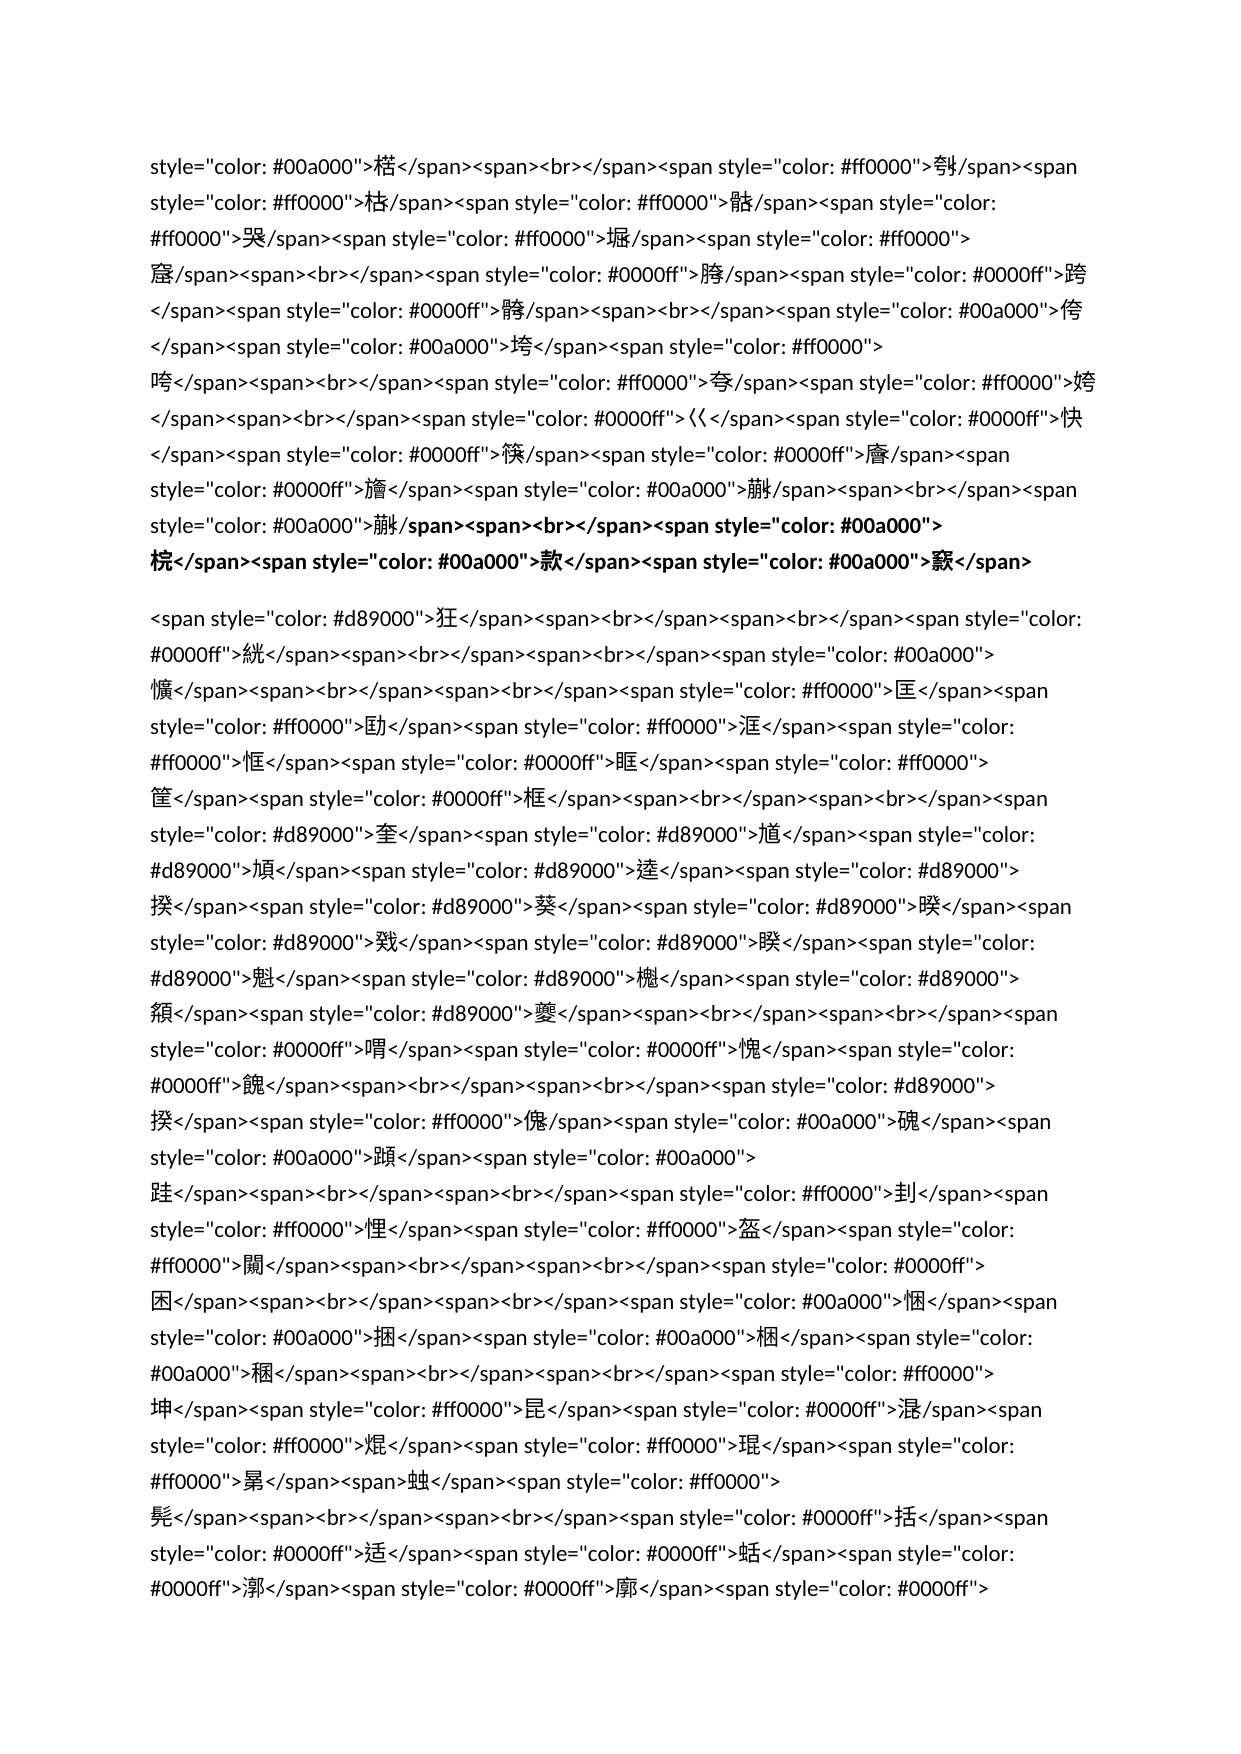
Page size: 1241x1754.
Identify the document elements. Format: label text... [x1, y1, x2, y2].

text <span style="color: #ff0000">扃</span><span><br></span><span style="color: #00a000">冏</span><span style="color: #00a000">囧</span><span style="color: #00a000">泂</span><span style="color: #00a000">炯</span><span style="color: #00a000">迥</span><span style="color: #ff0000">扃</span><span style="color: #00a000">炅</span><span style="color: #00a000">窘</span><span style="color: #00a000">褧</span><span><br></span><span style="color: #ff0000">冂</span><span style="color: #ff0000">坰</span><span style="color: #ff0000">扃</span><span style="color: #00a000">駉</span><span><br></span><span style="color: #0000ff">臼</span><span style="color: #0000ff">舅</span><span style="color: #ff0000">究</span><span style="color: #0000ff">疚</span><span style="color: #0000ff">柩</span><span style="color: #0000ff">咎</span><span style="color: #0000ff">捄</span><span style="color: #0000ff">救</span><span style="color: #0000ff">就</span><span style="color: #0000ff">僦</span><span><br></span><span style="color: #00a000">九</span><span style="color: #00a000">久</span><span style="color: #00a000">玖</span><span style="color: #00a000">灸</span><span style="color: #ff0000">赳</span><span style="color: #00a000">韭</span><span style="color: #00a000">酒</span><span style="color: #00a000">愀</span><span><br></span><span style="color: #ff0000">丩</span><span style="color: #ff0000">朻</span><span style="color: #ff0000">赳</span><span style="color: #ff0000">究</span><span style="color: #ff0000">揪</span><span style="color: #ff0000">啾</span><span style="color: #ff0000">揫</span><span style="color: #ff0000">摎</span><span style="color: #ff0000">樛</span><span style="color: #d89000">蝤</span><span style="color: #0000ff">噍</span><span><br></span><span>𦥑</span><span style="color: #d89000">局</span><span style="color: #d89000">挶</span><span style="color: #d89000">焗</span><span style="color: #ff0000">梮</span><span style="color: #d89000">跼</span><span style="color: #ff0000">匊</span><span style="color: #ff0000">掬</span><span style="color: #d89000">椈</span><span style="color: #d89000">菊</span><span style="color: #ff0000">踘</span><span style="color: #ff0000">鞠</span><span style="color: #d89000">桔</span><span style="color: #d89000">湨</span><span style="color: #d89000">輂</span><span style="color: #d89000">橘</span><span style="color: #ff0000">鞫</span><span><br></span><span style="color: #0000ff">巨</span><span style="color: #0000ff">拒</span><span style="color: #0000ff">炬</span><span style="color: #0000ff">苣</span><span style="color: #0000ff">秬</span><span style="color: #0000ff">粔</span><span style="color: #0000ff">蚷</span><span style="color: #0000ff">距</span><span style="color: #0000ff">駏</span><span style="color: #0000ff">句</span><span style="color: #d89000">足</span><span style="color: #00a000">沮</span><span style="color: #0000ff">怚</span><span style="color: #0000ff">具</span><span style="color: #0000ff">俱</span><span style="color: #0000ff">埧</span><span style="color: #0000ff">冣</span><span style="color: #0000ff">聚</span><span>䀠</span><span style="color: #0000ff">瞿</span><span style="color: #0000ff">倨</span><span style="color: #0000ff">踞</span><span style="color: #0000ff">虡</span><span style="color: #d89000">懅</span><span style="color: #0000ff">遽</span><span style="color: #0000ff">醵</span><span style="color: #0000ff">躆</span><span style="color: #0000ff">鐻</span><span style="color: #ff0000">据</span><span><br></span><span style="color: #00a000">沮</span><span style="color: #00a000">咀</span><span style="color: #ff0000">苴</span><span style="color: #00a000">弆</span><span style="color: #00a000">柜</span><span style="color: #00a000">矩</span><span style="color: #00a000">枸</span><span style="color: #00a000">竘</span><span style="color: #00a000">蒟</span><span style="color: #00a000">莒</span><span style="color: #00a000">筥</span><span style="color: #00a000">椇</span><span style="color: #00a000">萭</span><span style="color: #00a000">踽</span><span style="color: #d89000">籧</span><span><br></span><span style="color: #00a000">且</span><span style="color: #00a000">沮</span><span style="color: #ff0000">狙</span><span style="color: #ff0000">苴</span><span style="color: #ff0000">砠</span><span style="color: #ff0000">疽</span><span style="color: #ff0000">罝</span><span style="color: #ff0000">蛆</span><span style="color: #0000ff">趄</span><span style="color: #ff0000">菹</span><span style="color: #ff0000">葅</span><span style="color: #ff0000">雎</span><span style="color: #ff0000">拘</span><span style="color: #ff0000">痀</span><span style="color: #ff0000">居</span><span style="color: #ff0000">据</span><span style="color: #ff0000">琚</span><span style="color: #ff0000">椐</span><span style="color: #ff0000">腒</span><span style="color: #ff0000">裾</span><span style="color: #ff0000">鶋</span><span style="color: #0000ff">俱</span><span><br></span><span style="color: #00a000">卷</span><span style="color: #0000ff">帣</span><span style="color: #0000ff">倦</span><span style="color: #0000ff">眷</span><span style="color: #0000ff">圈</span><span style="color: #0000ff">睠</span><span style="color: #0000ff">悁</span><span style="color: #0000ff">狷</span><span style="color: #0000ff">睊</span><span style="color: #0000ff">罥</span><span style="color: #0000ff">鄄</span><span style="color: #0000ff">楗</span><span><br></span><span style="color: #00a000">卷</span><span style="color: #0000ff">帣</span><span><br></span><span style="color: #ff0000">身</span><span style="color: #ff0000">涓</span><span style="color: #0000ff">悁</span><span style="color: #ff0000">捐</span><span style="color: #ff0000">娟</span><span style="color: #0000ff">鞙</span><span style="color: #0000ff">圈</span><span style="color: #ff0000">朘</span><span style="color: #ff0000">蠲</span><span><br></span><span style="color: #d89000">亅</span><span style="color: #d89000">孓</span><span style="color: #d89000">抉</span><span style="color: #d89000">玦</span><span style="color: #d89000">芵</span><span style="color: #d89000">趹</span><span style="color: #d89000">觖</span><span>𧮫</span><span style="color: #00a000">角</span><span style="color: #d89000">捔</span><span style="color: #d89000">桷</span><span style="color: #d89000">玨</span><span style="color: #d89000">倔</span><span style="color: #d89000">掘</span><span style="color: #d89000">崛</span><span>䘿</span><span style="color: #d89000">厥</span><span style="color: #d89000">劂</span><span style="color: #d89000">嶡</span><span style="color: #d89000">獗</span><span style="color: #d89000">橛</span><span style="color: #d89000">蕨</span><span style="color: #00a000">蹶</span><span style="color: #d89000">傕</span><span style="color: #d89000">潏</span><span style="color: #d89000">噱</span><span style="color: #d89000">臄</span><span style="color: #d89000">爵</span><span style="color: #d89000">嚼</span><span style="color: #d89000">爝</span><span style="color: #d89000">矍</span><span style="color: #d89000">戄</span><span style="color: #d89000">攫</span><span style="color: #d89000">玃</span><span style="color: #d89000">彏</span><span style="color: #d89000">蠼</span><span style="color: #d89000">躩</span><span><br></span><span style="color: #d89000">倔</span><span><br></span><span style="color: #00a000">蹶</span><span><br></span><span style="color: #ff0000">嗟</span><span style="color: #ff0000">撅</span><span style="color: #ff0000">噘</span><span><br></span><span style="color: #0000ff">俊</span><span style="color: #0000ff">浚</span><span style="color: #0000ff">峻</span><span style="color: #ff0000">焌</span><span style="color: #0000ff">晙</span><span style="color: #0000ff">竣</span><span style="color: #ff0000">睃</span><span style="color: #0000ff">畯</span><span style="color: #0000ff">葰</span><span>㕙</span><span style="color: #0000ff">鵔</span><span style="color: #0000ff">捃</span><span style="color: #0000ff">郡</span><span style="color: #ff0000">莙</span><span style="color: #ff0000">菌</span><span style="color: #0000ff">箘</span><span style="color: #0000ff">寯</span><span style="color: #0000ff">濬</span><span><br></span><span style="color: #00a000">窘</span><span><br></span><span style="color: #ff0000">均</span><span style="color: #ff0000">袀</span><span style="color: #ff0000">君</span><span style="color: #ff0000">囷</span><span style="color: #ff0000">麇</span><span style="color: #ff0000">涒</span><span><br></span><span style="color: #ff0000">喀</span><span style="color: #0000ff">髂</span><span><br></span><span style="color: #00a000">卡</span><span style="color: #00a000">佧</span><span style="color: #00a000">鉲</span><span style="color: #d89000">咳</span><span style="color: #000000">咯</span><span><br></span><span style="color: #ff0000">咖</span><span style="color: #ff0000">哈</span><span style="color: #ff0000">喀</span><span><br></span><span style="color: #0000ff">欬</span><span style="color: #0000ff">愒</span><span style="color: #00a000">慨</span><span style="color: #00a000">嘅</span><span><br></span><span style="color: #00a000">慨</span><span style="color: #00a000">嘅</span><span style="color: #00a000">楷</span><span><br></span><span style="color: #ff0000">揩</span><span><br></span><span style="color: #0000ff">看</span><span style="color: #0000ff">衎</span><span style="color: #ff0000">勘</span><span style="color: #ff0000">碪</span><span style="color: #0000ff">瞰</span><span><br></span><span style="color: #00a000">凵</span><span style="color: #00a000">坎</span><span style="color: #00a000">砍</span><span style="color: #00a000">崁</span><span style="color: #00a000">侃</span><span style="color: #00a000">埳</span><span style="color: #00a000">欿</span><span style="color: #00a000">顑</span><span style="color: #0000ff">竷</span><span style="color: #0000ff">嵌</span><span><br></span><span style="color: #ff0000">刊</span><span style="color: #0000ff">看</span><span style="color: #ff0000">勘</span><span style="color: #ff0000">堪</span><span style="color: #0000ff">嵁</span><span style="color: #ff0000">戡</span><span><br></span><span style="color: #d89000">扛</span><span><br></span><span style="color: #0000ff">亢</span><span style="color: #0000ff">匟</span><span style="color: #0000ff">伉</span><span style="color: #0000ff">抗</span><span style="color: #0000ff">犺</span><span style="color: #0000ff">炕</span><span><br></span><span style="color: #ff0000">慷</span><span><br></span><span style="color: #ff0000">康</span><span style="color: #ff0000">慷</span><span style="color: #ff0000">糠</span><span style="color: #ff0000">鏮</span><span><br></span><span style="color: #0000ff">犒</span><span style="color: #0000ff">靠</span><span><br></span><span style="color: #00a000">丂</span><span style="color: #00a000">攷</span><span style="color: #00a000">考</span><span style="color: #00a000">拷</span><span style="color: #00a000">烤</span><span style="color: #00a000">栲</span><span style="color: #00a000">熇</span><span><br></span><span style="color: #ff0000">尻</span><span style="color: #d89000">訄</span><span><br></span><span style="color: #d89000">咳</span><span style="color: #0000ff">欬</span><span style="color: #ff0000">揢</span><span><br></span><span style="color: #00a000">可</span><span style="color: #ff0000">克</span><span style="color: #0000ff">氪</span><span style="color: #0000ff">刻</span><span style="color: #0000ff">客</span><span style="color: #0000ff">恪</span><span style="color: #ff0000">喀</span><span style="color: #0000ff">溘</span><span style="color: #0000ff">嗑</span><span style="color: #0000ff">榼</span><span><br></span><span style="color: #00a000">可</span><span style="color: #00a000">坷</span><span style="color: #00a000">岢</span><span style="color: #00a000">哿</span><span style="color: #0000ff">堁</span><span style="color: #00a000">渴</span><span><br></span><span style="color: #0000ff">刻</span><span style="color: #ff0000">珂</span><span style="color: #ff0000">柯</span><span style="color: #ff0000">苛</span><span style="color: #00a000">砢</span><span style="color: #d89000">蚵</span><span style="color: #ff0000">科</span><span style="color: #ff0000">蝌</span><span style="color: #ff0000">趷</span><span style="color: #ff0000">棵</span><span style="color: #ff0000">窠</span><span style="color: #ff0000">稞</span><span style="color: #ff0000">髁</span><span style="color: #0000ff">搕</span><span style="color: #ff0000">磕</span><span style="color: #ff0000">瞌</span><span style="color: #ff0000">薖</span><span><br></span><span style="color: #0000ff">掯</span><span style="color: #00a000">啃</span><span style="color: #0000ff">裉</span><span><br></span><span style="color: #00a000">肯</span><span style="color: #00a000">啃</span><span><br></span><span style="color: #00a000">肯</span><span><br></span><span style="color: #ff0000">坑</span><span style="color: #ff0000">吭</span><span style="color: #ff0000">阬</span><span style="color: #ff0000">牼</span><span style="color: #ff0000">誙</span><span><br></span><span style="color: #0000ff">空</span><span style="color: #0000ff">控</span><span style="color: #0000ff">鞚</span><span><br></span><span style="color: #00a000">孔</span><span style="color: #00a000">恐</span><span style="color: #00a000">倥</span><span style="color: #ff0000">悾</span><span><br></span><span style="color: #0000ff">空</span><span style="color: #00a000">倥</span><span style="color: #d89000">涳</span><span style="color: #ff0000">悾</span><span style="color: #ff0000">崆</span><span style="color: #ff0000">箜</span><span><br></span><span style="color: #0000ff">叩</span><span style="color: #0000ff">扣</span><span style="color: #0000ff">佝</span><span style="color: #0000ff">怐</span><span style="color: #0000ff">寇</span><span style="color: #0000ff">蔻</span><span style="color: #0000ff">簆</span><span style="color: #0000ff">鷇</span><span><br></span><span style="color: #00a000">口</span><span><br></span><span style="color: #ff0000">彄</span><span><br></span><span style="color: #ff0000">矻</span><span style="color: #0000ff">酷</span><span><br></span><span style="color: #00a000">苦</span><span style="color: #00a000">楛</span><span><br></span><span style="color: #ff0000">刳</span><span style="color: #ff0000">枯</span><span style="color: #ff0000">骷</span><span style="color: #ff0000">哭</span><span style="color: #ff0000">堀</span><span style="color: #ff0000">窟</span><span><br></span><span style="color: #0000ff">胯</span><span style="color: #0000ff">跨</span><span style="color: #0000ff">骻</span><span><br></span><span style="color: #00a000">侉</span><span style="color: #00a000">垮</span><span style="color: #ff0000">咵</span><span><br></span><span style="color: #ff0000">夸</span><span style="color: #ff0000">姱</span><span><br></span><span style="color: #0000ff">巜</span><span style="color: #0000ff">快</span><span style="color: #0000ff">筷</span><span style="color: #0000ff">廥</span><span style="color: #0000ff">旝</span><span style="color: #00a000">蒯</span><span><br></span><span style="color: #00a000">蒯</span><span><br></span><span style="color: #00a000">梡</span><span style="color: #00a000">款</span><span style="color: #00a000">窾</span> [150, 150, 1090, 577]
text <span style="color: #d89000">狂</span><span><br></span><span><br></span><span style="color: #0000ff">絖</span><span><br></span><span><br></span><span style="color: #00a000">懭</span><span><br></span><span><br></span><span style="color: #ff0000">匡</span><span style="color: #ff0000">劻</span><span style="color: #ff0000">洭</span><span style="color: #ff0000">恇</span><span style="color: #0000ff">眶</span><span style="color: #ff0000">筐</span><span style="color: #0000ff">框</span><span><br></span><span><br></span><span style="color: #d89000">奎</span><span style="color: #d89000">馗</span><span style="color: #d89000">頄</span><span style="color: #d89000">逵</span><span style="color: #d89000">揆</span><span style="color: #d89000">葵</span><span style="color: #d89000">暌</span><span style="color: #d89000">戣</span><span style="color: #d89000">睽</span><span style="color: #d89000">魁</span><span style="color: #d89000">櫆</span><span style="color: #d89000">頯</span><span style="color: #d89000">夔</span><span><br></span><span><br></span><span style="color: #0000ff">喟</span><span style="color: #0000ff">愧</span><span style="color: #0000ff">餽</span><span><br></span><span><br></span><span style="color: #d89000">揆</span><span style="color: #ff0000">傀</span><span style="color: #00a000">磈</span><span style="color: #00a000">蹞</span><span style="color: #00a000">跬</span><span><br></span><span><br></span><span style="color: #ff0000">刲</span><span style="color: #ff0000">悝</span><span style="color: #ff0000">盔</span><span style="color: #ff0000">闚</span><span><br></span><span><br></span><span style="color: #0000ff">困</span><span><br></span><span><br></span><span style="color: #00a000">悃</span><span style="color: #00a000">捆</span><span style="color: #00a000">梱</span><span style="color: #00a000">稛</span><span><br></span><span><br></span><span style="color: #ff0000">坤</span><span style="color: #ff0000">昆</span><span style="color: #0000ff">混</span><span style="color: #ff0000">焜</span><span style="color: #ff0000">琨</span><span style="color: #ff0000">晜</span><span>䖵</span><span style="color: #ff0000">髡</span><span><br></span><span><br></span><span style="color: #0000ff">括</span><span style="color: #0000ff">适</span><span style="color: #0000ff">蛞</span><span style="color: #0000ff">漷</span><span style="color: #0000ff">廓</span><span style="color: #0000ff"> [150, 602, 1090, 1604]
